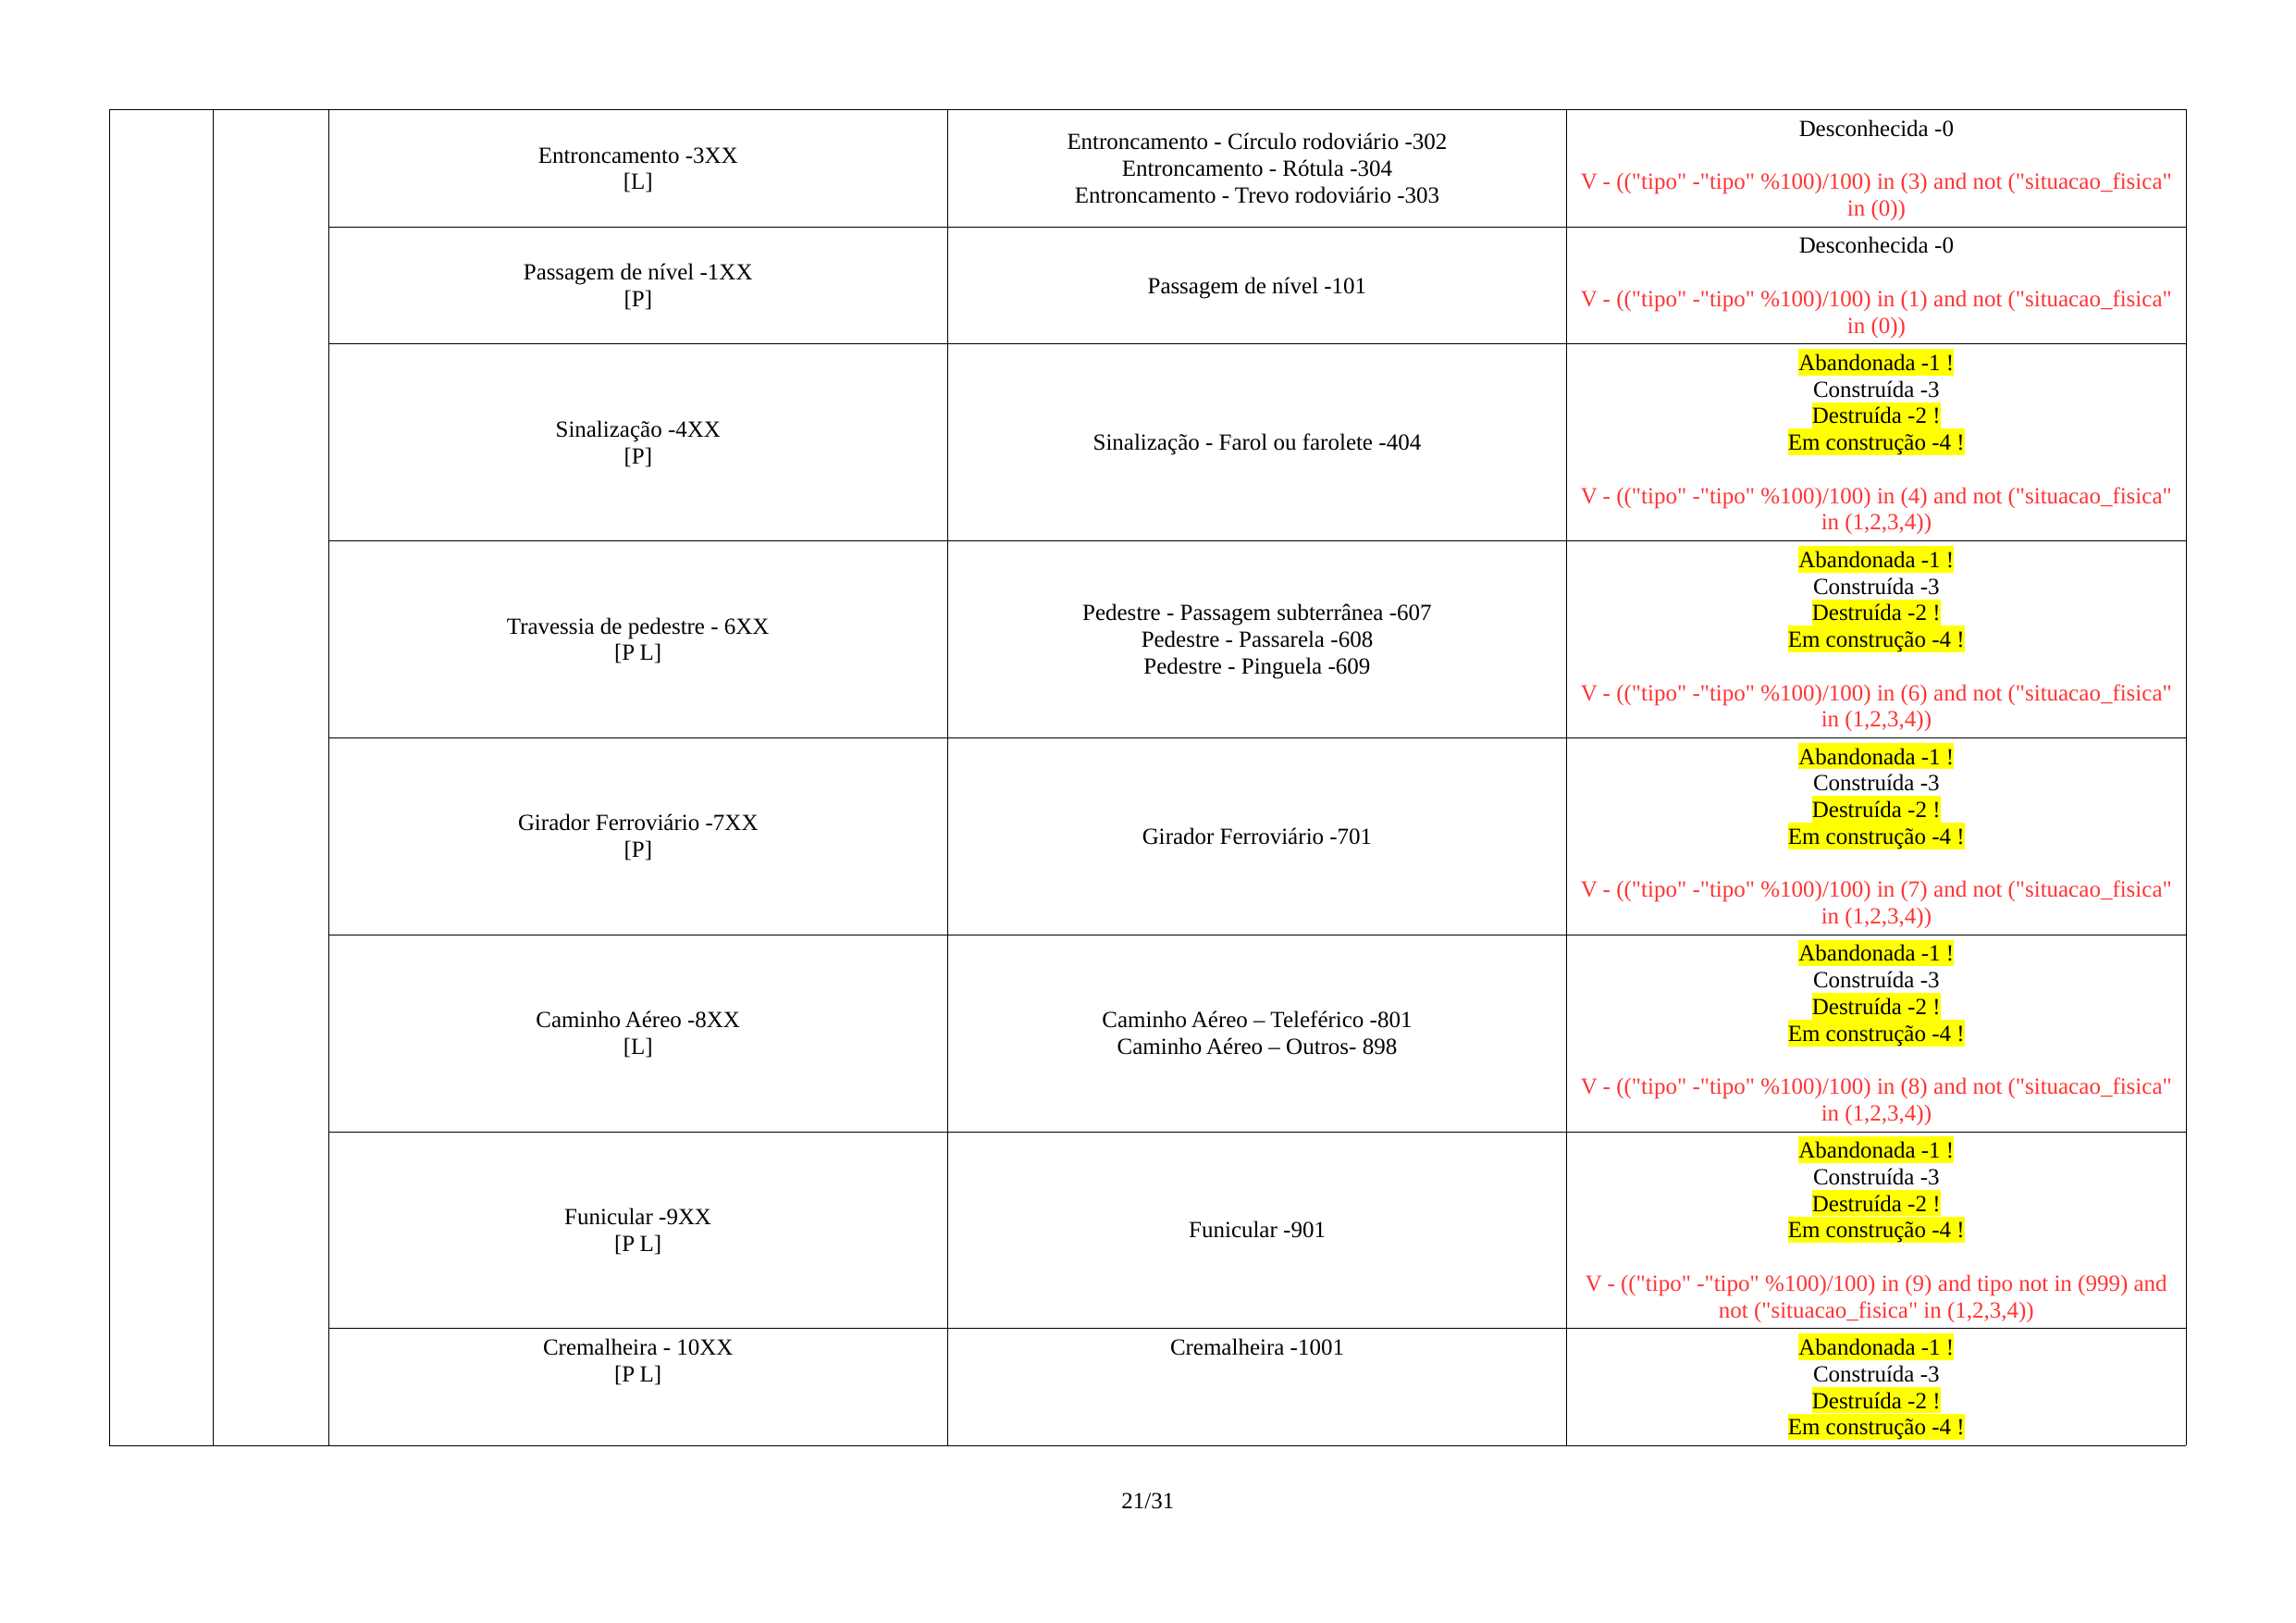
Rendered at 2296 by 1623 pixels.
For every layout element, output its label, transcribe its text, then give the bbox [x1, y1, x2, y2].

table_cell Passagem de nível -101 [948, 228, 1566, 343]
table_cell Travessia de pedestre - 6XX [P L] [329, 541, 947, 737]
table_cell Desconhecida -0 V - (("tipo" -"tipo" %100)/100) in (3) and not ("situacao_fisica" in (0)) [1567, 110, 2186, 227]
table_cell [214, 110, 328, 1445]
table_cell Girador Ferroviário -701 [948, 738, 1566, 935]
table_cell Funicular -9XX [P L] [329, 1133, 947, 1328]
table_cell Cremalheira -1001 [948, 1329, 1566, 1445]
table_cell Caminho Aéreo – Teleférico -801 Caminho Aéreo – Outros- 898 [948, 935, 1566, 1131]
table_cell Caminho Aéreo -8XX [L] [329, 935, 947, 1131]
table_cell Abandonada -1 ! Construída -3 Destruída -2 ! Em construção -4 ! [1567, 1329, 2186, 1445]
table_cell Girador Ferroviário -7XX [P] [329, 738, 947, 935]
table_cell Cremalheira - 10XX [P L] [329, 1329, 947, 1445]
table_cell Abandonada -1 ! Construída -3 Destruída -2 ! Em construção -4 ! V - (("tipo" -"tipo" %100)/100) in (6) and not ("situacao_fisica" in (1,2,3,4)) [1567, 541, 2186, 737]
table_cell Abandonada -1 ! Construída -3 Destruída -2 ! Em construção -4 ! V - (("tipo" -"tipo" %100)/100) in (7) and not ("situacao_fisica" in (1,2,3,4)) [1567, 738, 2186, 935]
table_cell Entroncamento - Círculo rodoviário -302 Entroncamento - Rótula -304 Entroncamento - Trevo rodoviário -303 [948, 110, 1566, 227]
table_cell Pedestre - Passagem subterrânea -607 Pedestre - Passarela -608 Pedestre - Pinguela -609 [948, 541, 1566, 737]
table_cell [110, 110, 213, 1445]
table_cell Funicular -901 [948, 1133, 1566, 1328]
table_cell Sinalização - Farol ou farolete -404 [948, 344, 1566, 540]
table_cell Sinalização -4XX [P] [329, 344, 947, 540]
table_cell Abandonada -1 ! Construída -3 Destruída -2 ! Em construção -4 ! V - (("tipo" -"tipo" %100)/100) in (8) and not ("situacao_fisica" in (1,2,3,4)) [1567, 935, 2186, 1131]
table_cell Entroncamento -3XX [L] [329, 110, 947, 227]
table_cell Abandonada -1 ! Construída -3 Destruída -2 ! Em construção -4 ! V - (("tipo" -"tipo" %100)/100) in (4) and not ("situacao_fisica" in (1,2,3,4)) [1567, 344, 2186, 540]
table_cell Abandonada -1 ! Construída -3 Destruída -2 ! Em construção -4 ! V - (("tipo" -"tipo" %100)/100) in (9) and tipo not in (999) and not ("situacao_fisica" in (1,2,3,4)) [1567, 1133, 2186, 1328]
table_cell Passagem de nível -1XX [P] [329, 228, 947, 343]
table_cell Desconhecida -0 V - (("tipo" -"tipo" %100)/100) in (1) and not ("situacao_fisica" in (0)) [1567, 228, 2186, 343]
